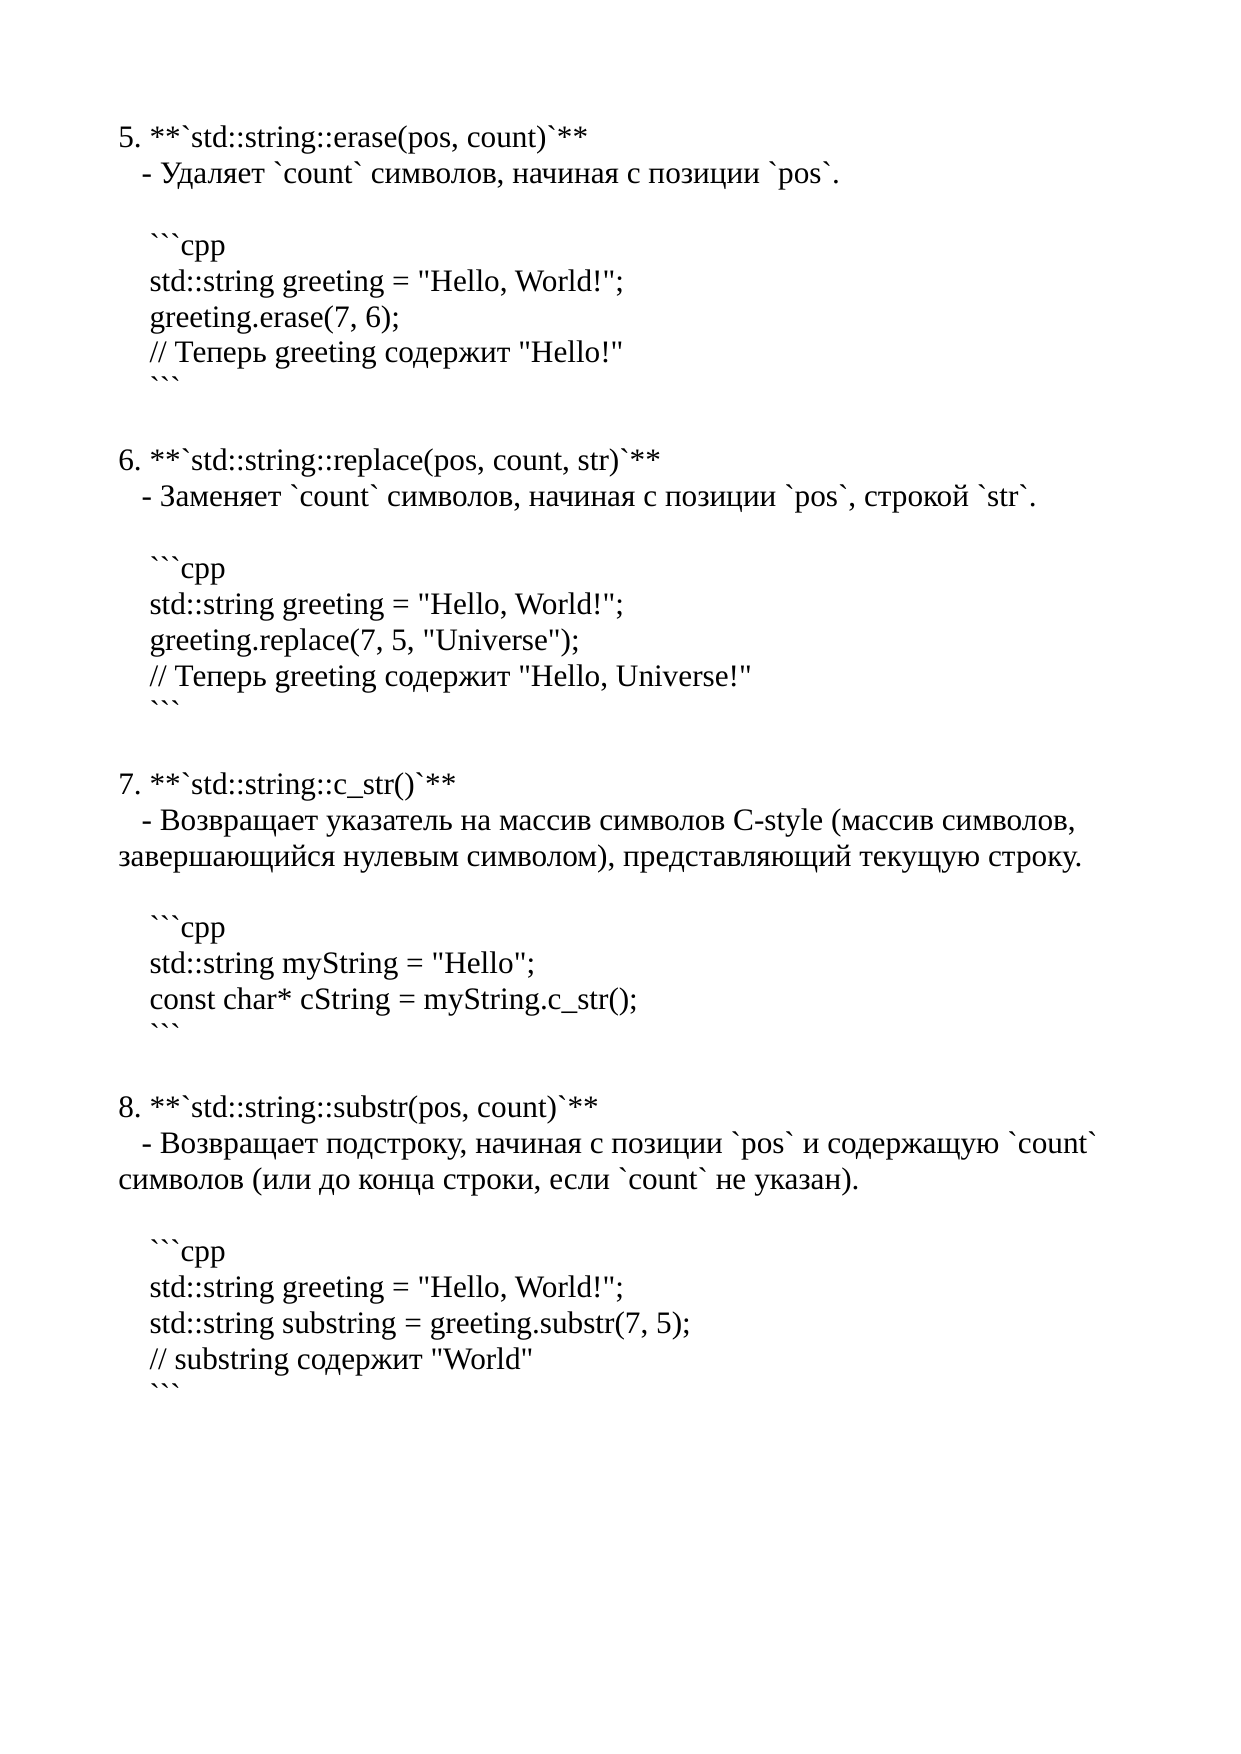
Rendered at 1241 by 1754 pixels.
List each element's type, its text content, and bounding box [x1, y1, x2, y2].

text ``` [118, 1376, 1122, 1412]
text 5. **`std::string::erase(pos, count)`** [118, 118, 1122, 154]
text std::string greeting = "Hello, World!"; [118, 262, 1122, 298]
text ```cpp [118, 226, 1122, 262]
text ``` [118, 1017, 1122, 1052]
text 6. **`std::string::replace(pos, count, str)`** [118, 442, 1122, 477]
text ```cpp [118, 549, 1122, 585]
text ```cpp [118, 1232, 1122, 1268]
text ```cpp [118, 909, 1122, 945]
text // Теперь greeting содержит "Hello!" [118, 334, 1122, 370]
text const char* cString = myString.c_str(); [118, 981, 1122, 1017]
text - Удаляет `count` символов, начиная с позиции `pos`. [118, 154, 1122, 190]
text 7. **`std::string::c_str()`** [118, 765, 1122, 801]
text // substring содержит "World" [118, 1340, 1122, 1376]
text - Возвращает подстроку, начиная с позиции `pos` и содержащую `count` символов (или до конца строки, если `count` не указан). [118, 1124, 1122, 1196]
text std::string myString = "Hello"; [118, 945, 1122, 981]
text greeting.replace(7, 5, "Universe"); [118, 621, 1122, 657]
text 8. **`std::string::substr(pos, count)`** [118, 1088, 1122, 1124]
text std::string greeting = "Hello, World!"; [118, 585, 1122, 621]
text ``` [118, 370, 1122, 406]
text - Заменяет `count` символов, начиная с позиции `pos`, строкой `str`. [118, 477, 1122, 513]
text // Теперь greeting содержит "Hello, Universe!" [118, 657, 1122, 693]
text - Возвращает указатель на массив символов C-style (массив символов, завершающийся нулевым символом), представляющий текущую строку. [118, 801, 1122, 873]
text std::string substring = greeting.substr(7, 5); [118, 1304, 1122, 1340]
text std::string greeting = "Hello, World!"; [118, 1268, 1122, 1304]
text ``` [118, 693, 1122, 729]
text greeting.erase(7, 6); [118, 298, 1122, 334]
